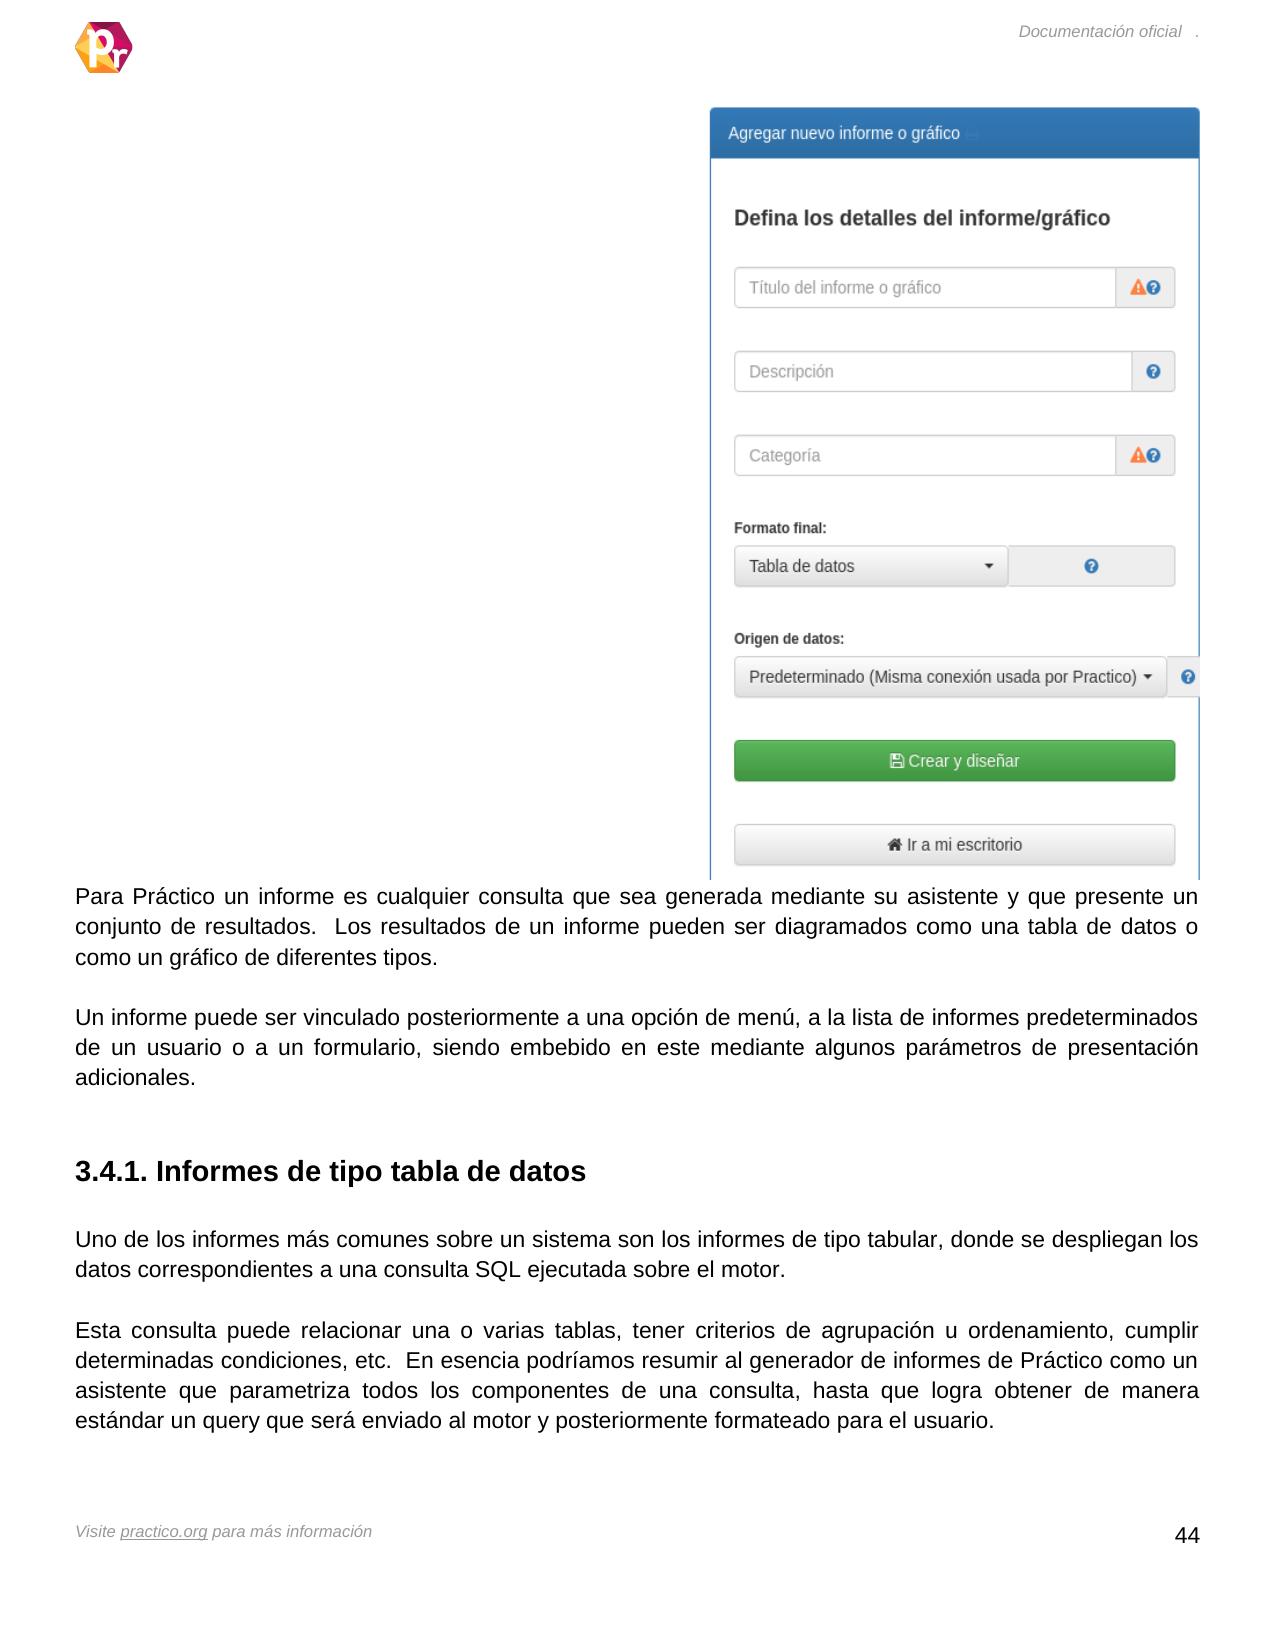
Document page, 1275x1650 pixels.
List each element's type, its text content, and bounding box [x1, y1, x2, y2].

text Uno de los informes más comunes sobre un sistema son los informes de tipo tabular, donde se despliegan los datos correspondientes a una consulta SQL ejecutada sobre el motor. [75, 1226, 1200, 1282]
text Un informe puede ser vinculado posteriormente a una opción de menú, a la lista de informes predeterminados de un usuario o a un formulario, siendo embebido en este mediante algunos parámetros de presentación adicionales. [75, 1004, 1200, 1091]
picture [703, 99, 1200, 880]
subtitle 3.4.1. Informes de tipo tabla de datos [75, 1154, 1200, 1187]
picture [75, 22, 133, 73]
text Para Práctico un informe es cualquier consulta que sea generada mediante su asistente y que presente un conjunto de resultados. Los resultados de un informe pueden ser diagramados como una tabla de datos o como un gráfico de diferentes tipos. [75, 883, 1200, 970]
text Esta consulta puede relacionar una o varias tablas, tener criterios de agrupación u ordenamiento, cumplir determinadas condiciones, etc. En esencia podríamos resumir al generador de informes de Práctico como un asistente que parametriza todos los componentes de una consulta, hasta que logra obtener de manera estándar un query que será enviado al motor y posteriormente formateado para el usuario. [75, 1317, 1200, 1433]
